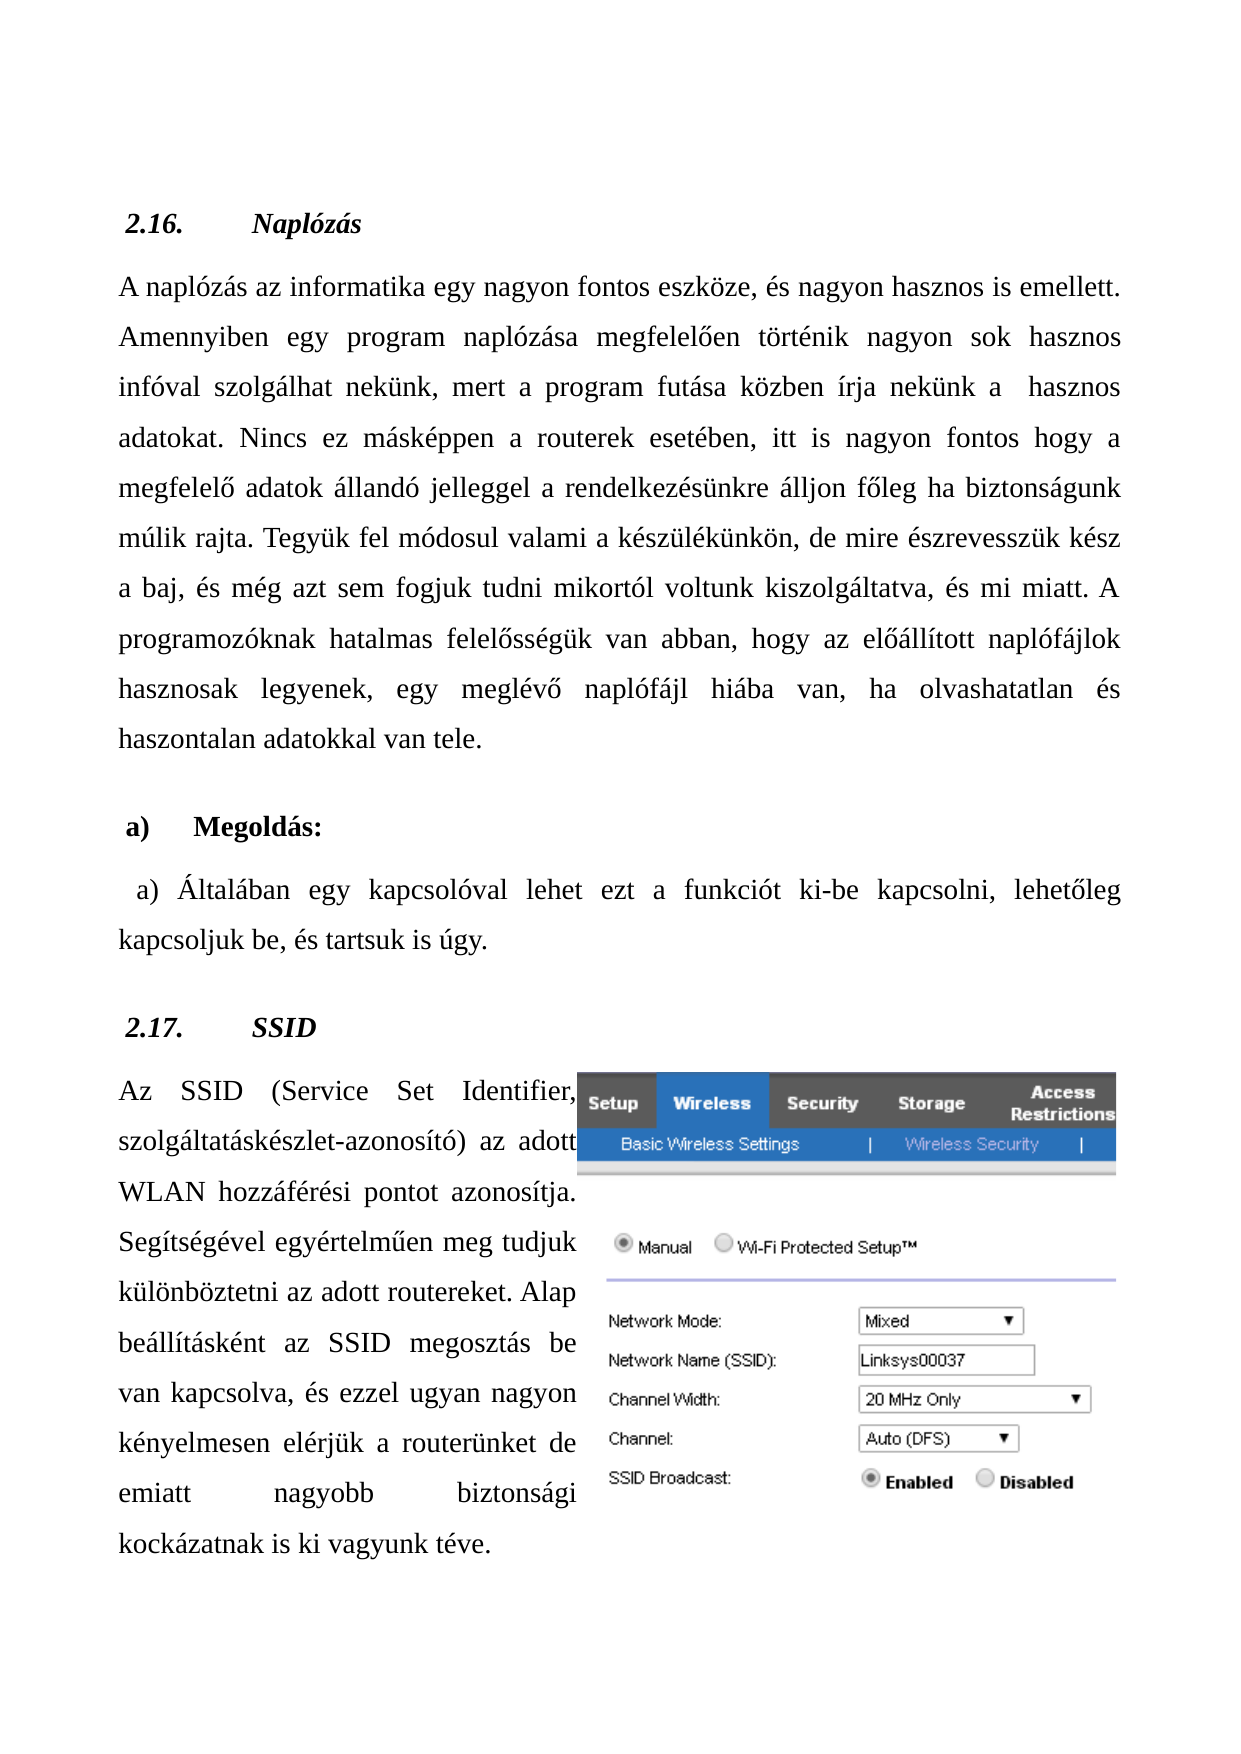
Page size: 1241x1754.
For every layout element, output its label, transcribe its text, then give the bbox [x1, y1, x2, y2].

subtitle Megoldás: [118, 809, 1122, 843]
text A naplózás az informatika egy nagyon fontos eszköze, és nagyon hasznos is emellett. Amennyiben egy program naplózása megfelelően történik nagyon sok hasznos infóval szolgálhat nekünk, mert a program futása közben írja nekünk a hasznos adatokat. Nincs ez másképpen a routerek esetében, itt is nagyon fontos hogy a megfelelő adatok állandó jelleggel a rendelkezésünkre álljon főleg ha biztonságunk múlik rajta. Tegyük fel módosul valami a készülékünkön, de mire észrevesszük kész a baj, és még azt sem fogjuk tudni mikortól voltunk kiszolgáltatva, és mi miatt. A programozóknak hatalmas felelősségük van abban, hogy az előállított naplófájlok hasznosak legyenek, egy meglévő naplófájl hiába van, ha olvashatatlan és haszontalan adatokkal van tele. [118, 269, 1122, 755]
subtitle Naplózás [118, 206, 1122, 239]
text a) Általában egy kapcsolóval lehet ezt a funkciót ki-be kapcsolni, lehetőleg kapcsoljuk be, és tartsuk is úgy. [118, 872, 1122, 956]
text Az SSID (Service Set Identifier, szolgáltatáskészlet-azonosító) az adott WLAN hozzáférési pontot azonosítja. Segítségével egyértelműen meg tudjuk különböztetni az adott routereket. Alap beállításként az SSID megosztás be van kapcsolva, és ezzel ugyan nagyon kényelmesen elérjük a routerünket de emiatt nagyobb biztonsági kockázatnak is ki vagyunk téve. [118, 1073, 1122, 1559]
subtitle SSID [118, 1010, 1122, 1044]
picture [577, 1072, 1117, 1503]
